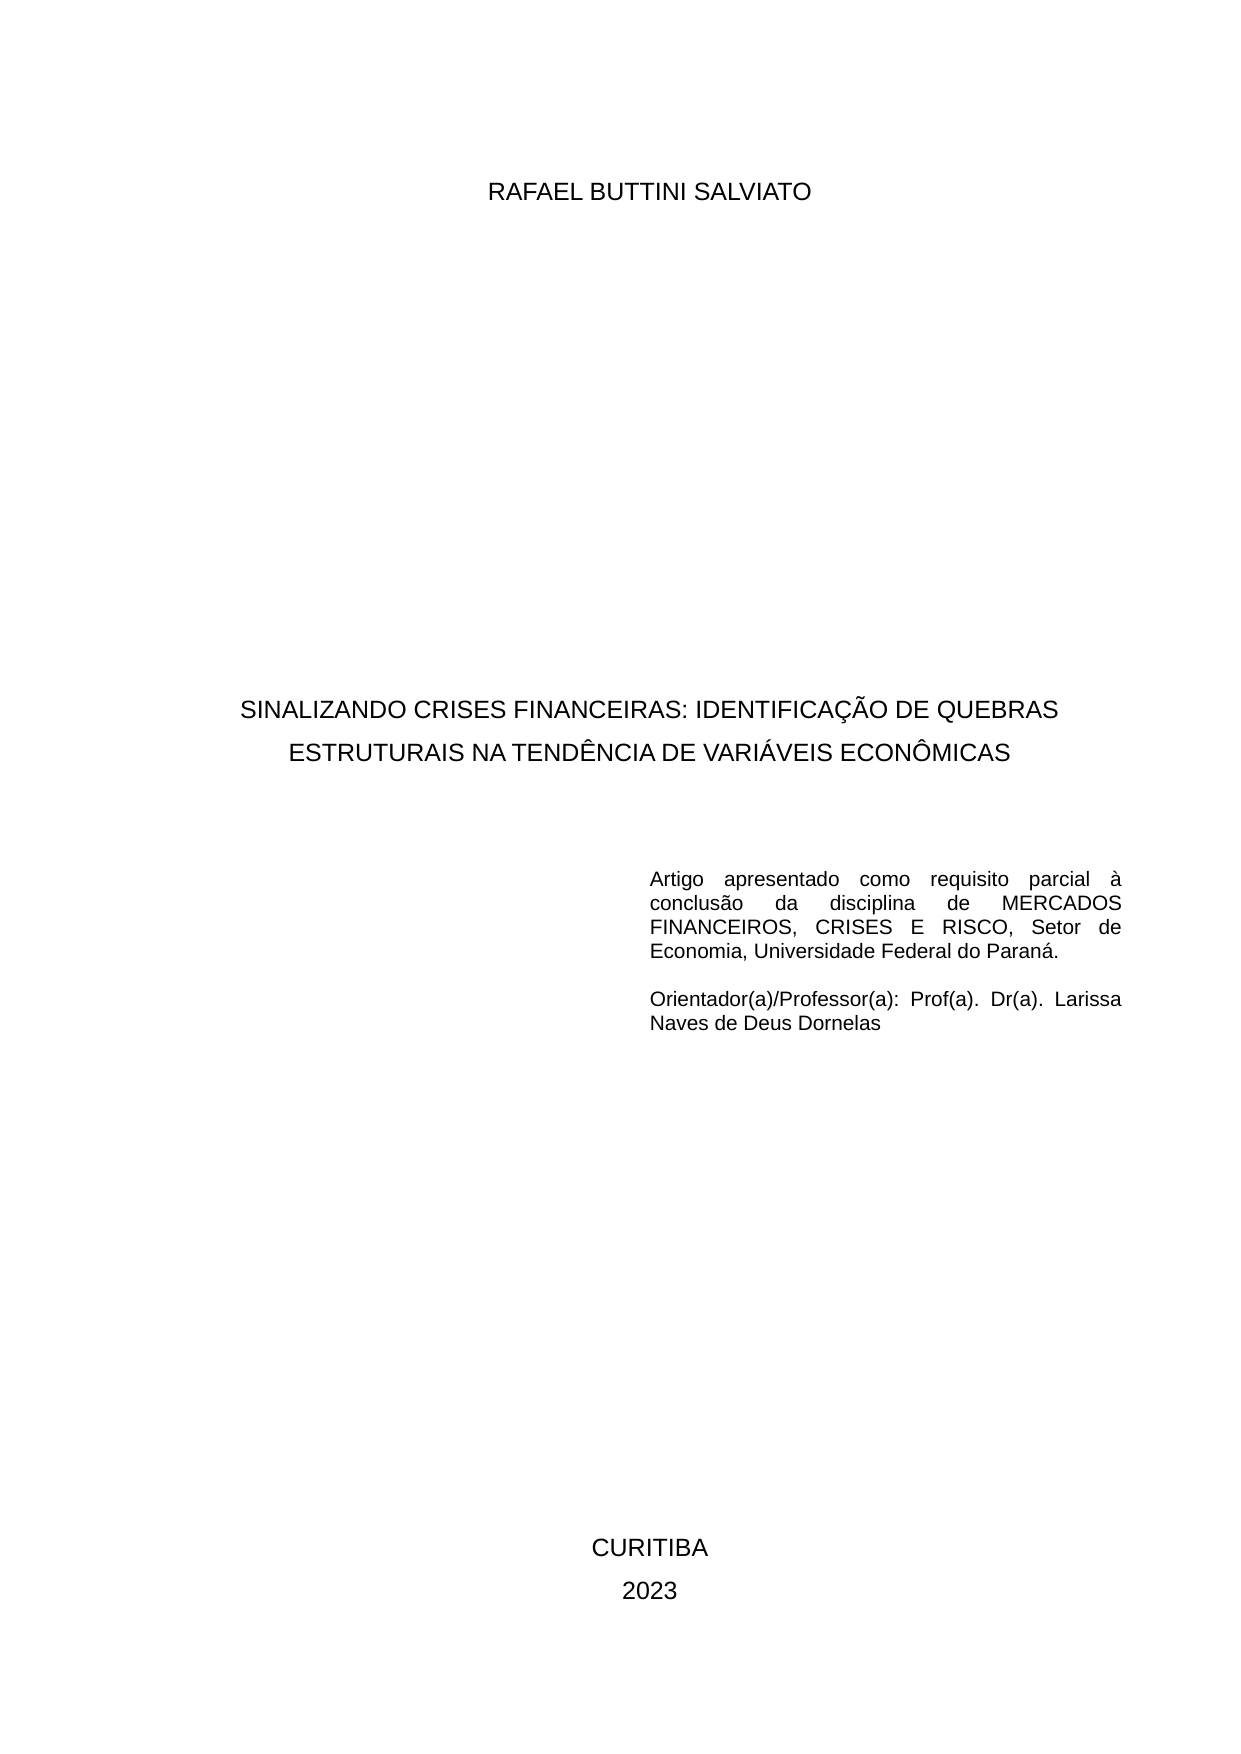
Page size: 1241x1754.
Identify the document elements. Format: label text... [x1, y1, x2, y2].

text Artigo apresentado como requisito parcial à conclusão da disciplina de MERCADOS FINANCEIROS, CRISES E RISCO, Setor de Economia, Universidade Federal do Paraná. [649, 867, 1122, 963]
text 2023 [177, 1576, 1122, 1605]
text RAFAEL BUTTINI SALVIATO [177, 177, 1122, 206]
text SINALIZANDO CRISES FINANCEIRAS: IDENTIFICAÇÃO DE QUEBRAS ESTRUTURAIS NA TENDÊNCIA DE VARIÁVEIS ECONÔMICAS [177, 695, 1122, 767]
text CURITIBA [177, 1533, 1122, 1562]
text Orientador(a)/Professor(a): Prof(a). Dr(a). Larissa Naves de Deus Dornelas [649, 987, 1122, 1035]
